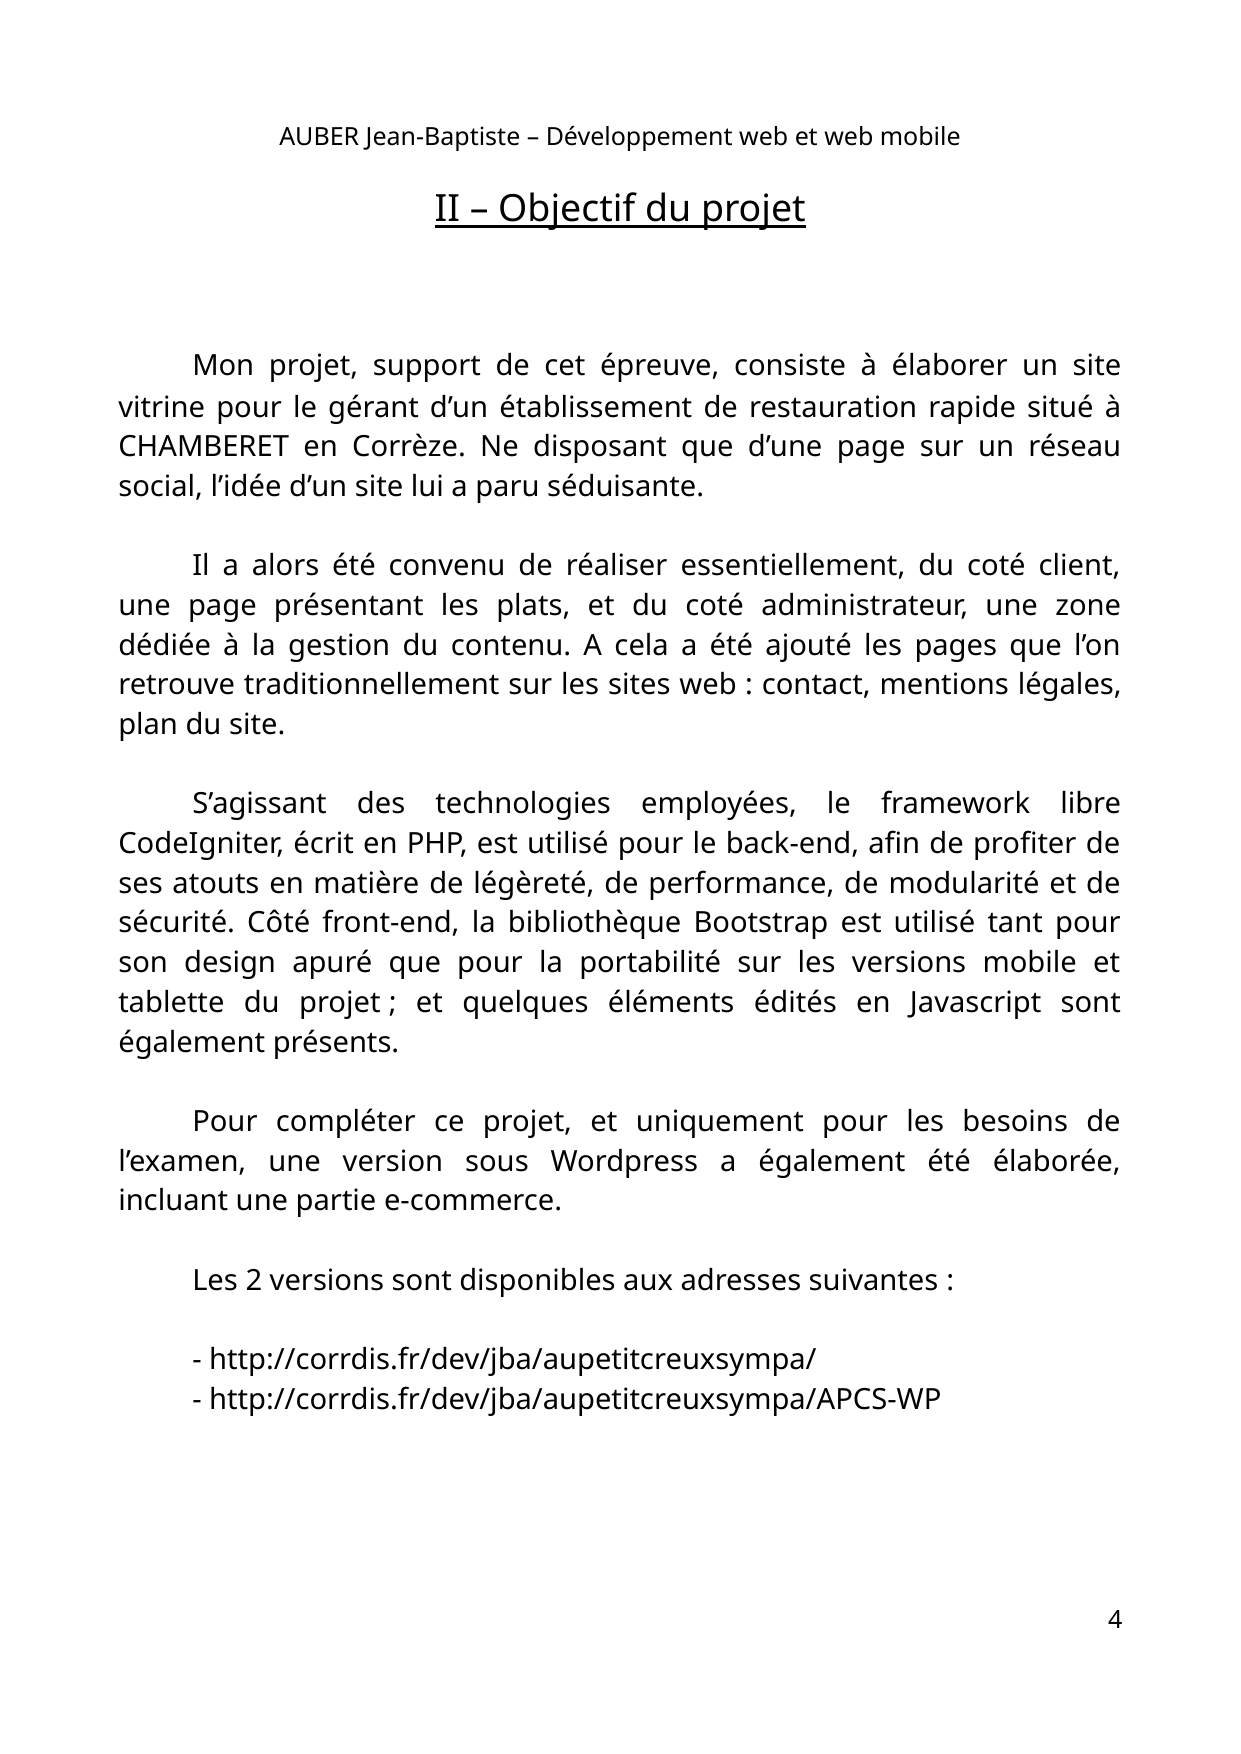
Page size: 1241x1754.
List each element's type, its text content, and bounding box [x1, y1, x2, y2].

text - http://corrdis.fr/dev/jba/aupetitcreuxsympa/ [118, 1338, 1122, 1378]
text Il a alors été convenu de réaliser essentiellement, du coté client, une page présentant les plats, et du coté administrateur, une zone dédiée à la gestion du contenu. A cela a été ajouté les pages que l’on retrouve traditionnellement sur les sites web : contact, mentions légales, plan du site. [118, 544, 1122, 743]
text - http://corrdis.fr/dev/jba/aupetitcreuxsympa/APCS-WP [118, 1378, 1122, 1418]
text Mon projet, support de cet épreuve, consiste à élaborer un site vitrine pour le gérant d’un établissement de restauration rapide situé à CHAMBERET en Corrèze. Ne disposant que d’une page sur un réseau social, l’idée d’un site lui a paru séduisante. [118, 335, 1122, 505]
text II – Objectif du projet [118, 182, 1122, 233]
text Les 2 versions sont disponibles aux adresses suivantes : [118, 1259, 1122, 1299]
text Pour compléter ce projet, et uniquement pour les besoins de l’examen, une version sous Wordpress a également été élaborée, incluant une partie e-commerce. [118, 1100, 1122, 1219]
text S’agissant des technologies employées, le framework libre CodeIgniter, écrit en PHP, est utilisé pour le back-end, afin de profiter de ses atouts en matière de légèreté, de performance, de modularité et de sécurité. Côté front-end, la bibliothèque Bootstrap est utilisé tant pour son design apuré que pour la portabilité sur les versions mobile et tablette du projet ; et quelques éléments édités en Javascript sont également présents. [118, 783, 1122, 1061]
